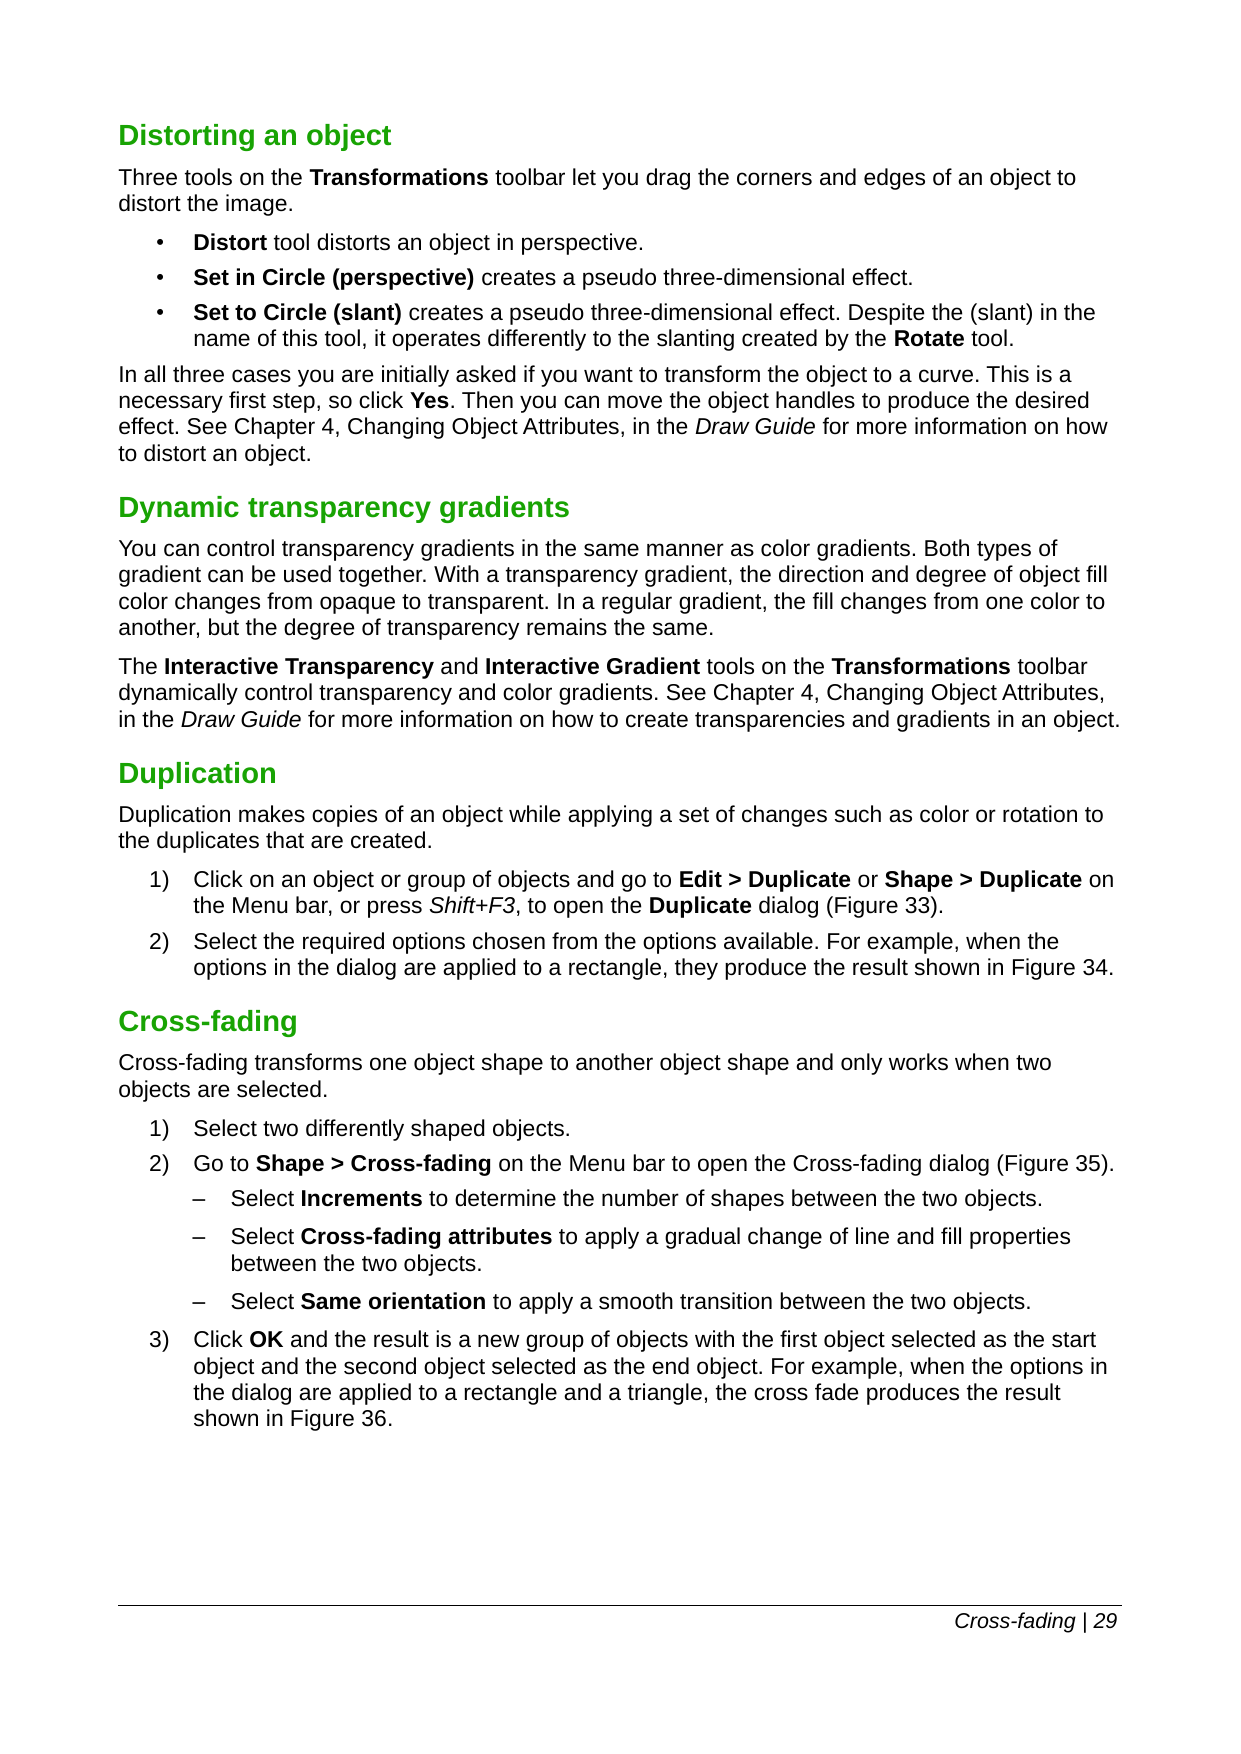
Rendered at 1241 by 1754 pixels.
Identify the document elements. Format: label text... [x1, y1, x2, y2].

list Select two differently shaped objects. [169, 1114, 1122, 1141]
text The Interactive Transparency and Interactive Gradient tools on the Transformations toolbar dynamically control transparency and color gradients. See Chapter 4, Changing Object Attributes, in the Draw Guide for more information on how to create transparencies and gradients in an object. [118, 653, 1122, 732]
text Cross-fading transforms one object shape to another object shape and only works when two objects are selected. [118, 1049, 1122, 1102]
list Select Cross-fading attributes to apply a gradual change of line and fill properties between the two objects. [192, 1223, 1122, 1276]
text In all three cases you are initially asked if you want to transform the object to a curve. This is a necessary first step, so click Yes. Then you can move the object handles to produce the desired effect. See Chapter 4, Changing Object Attributes, in the Draw Guide for more information on how to distort an object. [118, 361, 1122, 466]
list Distort tool distorts an object in perspective. [156, 229, 1122, 255]
text Duplication makes copies of an object while applying a set of changes such as color or rotation to the duplicates that are created. [118, 801, 1122, 854]
list Set in Circle (perspective) creates a pseudo three-dimensional effect. [156, 264, 1122, 290]
list Go to Shape > Cross-fading on the Menu bar to open the Cross-fading dialog (Figure 35). [169, 1150, 1122, 1176]
list Click OK and the result is a new group of objects with the first object selected as the start object and the second object selected as the end object. For example, when the options in the dialog are applied to a rectangle and a triangle, the cross fade produces the result shown in Figure 36. [169, 1326, 1122, 1432]
list Select the required options chosen from the options available. For example, when the options in the dialog are applied to a rectangle, they produce the result shown in Figure 34. [169, 928, 1122, 980]
list Click on an object or group of objects and go to Edit > Duplicate or Shape > Duplicate on the Menu bar, or press Shift+F3, to open the Duplicate dialog (Figure 33). [169, 866, 1122, 919]
subtitle Distorting an object [118, 118, 1122, 152]
list Select Increments to determine the number of shapes between the two objects. [192, 1185, 1122, 1211]
subtitle Cross-fading [118, 1004, 1122, 1038]
text You can control transparency gradients in the same manner as color gradients. Both types of gradient can be used together. With a transparency gradient, the direction and degree of object fill color changes from opaque to transparent. In a regular gradient, the fill changes from one color to another, but the degree of transparency remains the same. [118, 535, 1122, 640]
list Select Same orientation to apply a smooth transition between the two objects. [192, 1288, 1122, 1314]
subtitle Dynamic transparency gradients [118, 490, 1122, 523]
text Three tools on the Transformations toolbar let you drag the corners and edges of an object to distort the image. [118, 163, 1122, 216]
list Set to Circle (slant) creates a pseudo three-dimensional effect. Despite the (slant) in the name of this tool, it operates differently to the slanting created by the Rotate tool. [156, 299, 1122, 352]
subtitle Duplication [118, 756, 1122, 789]
